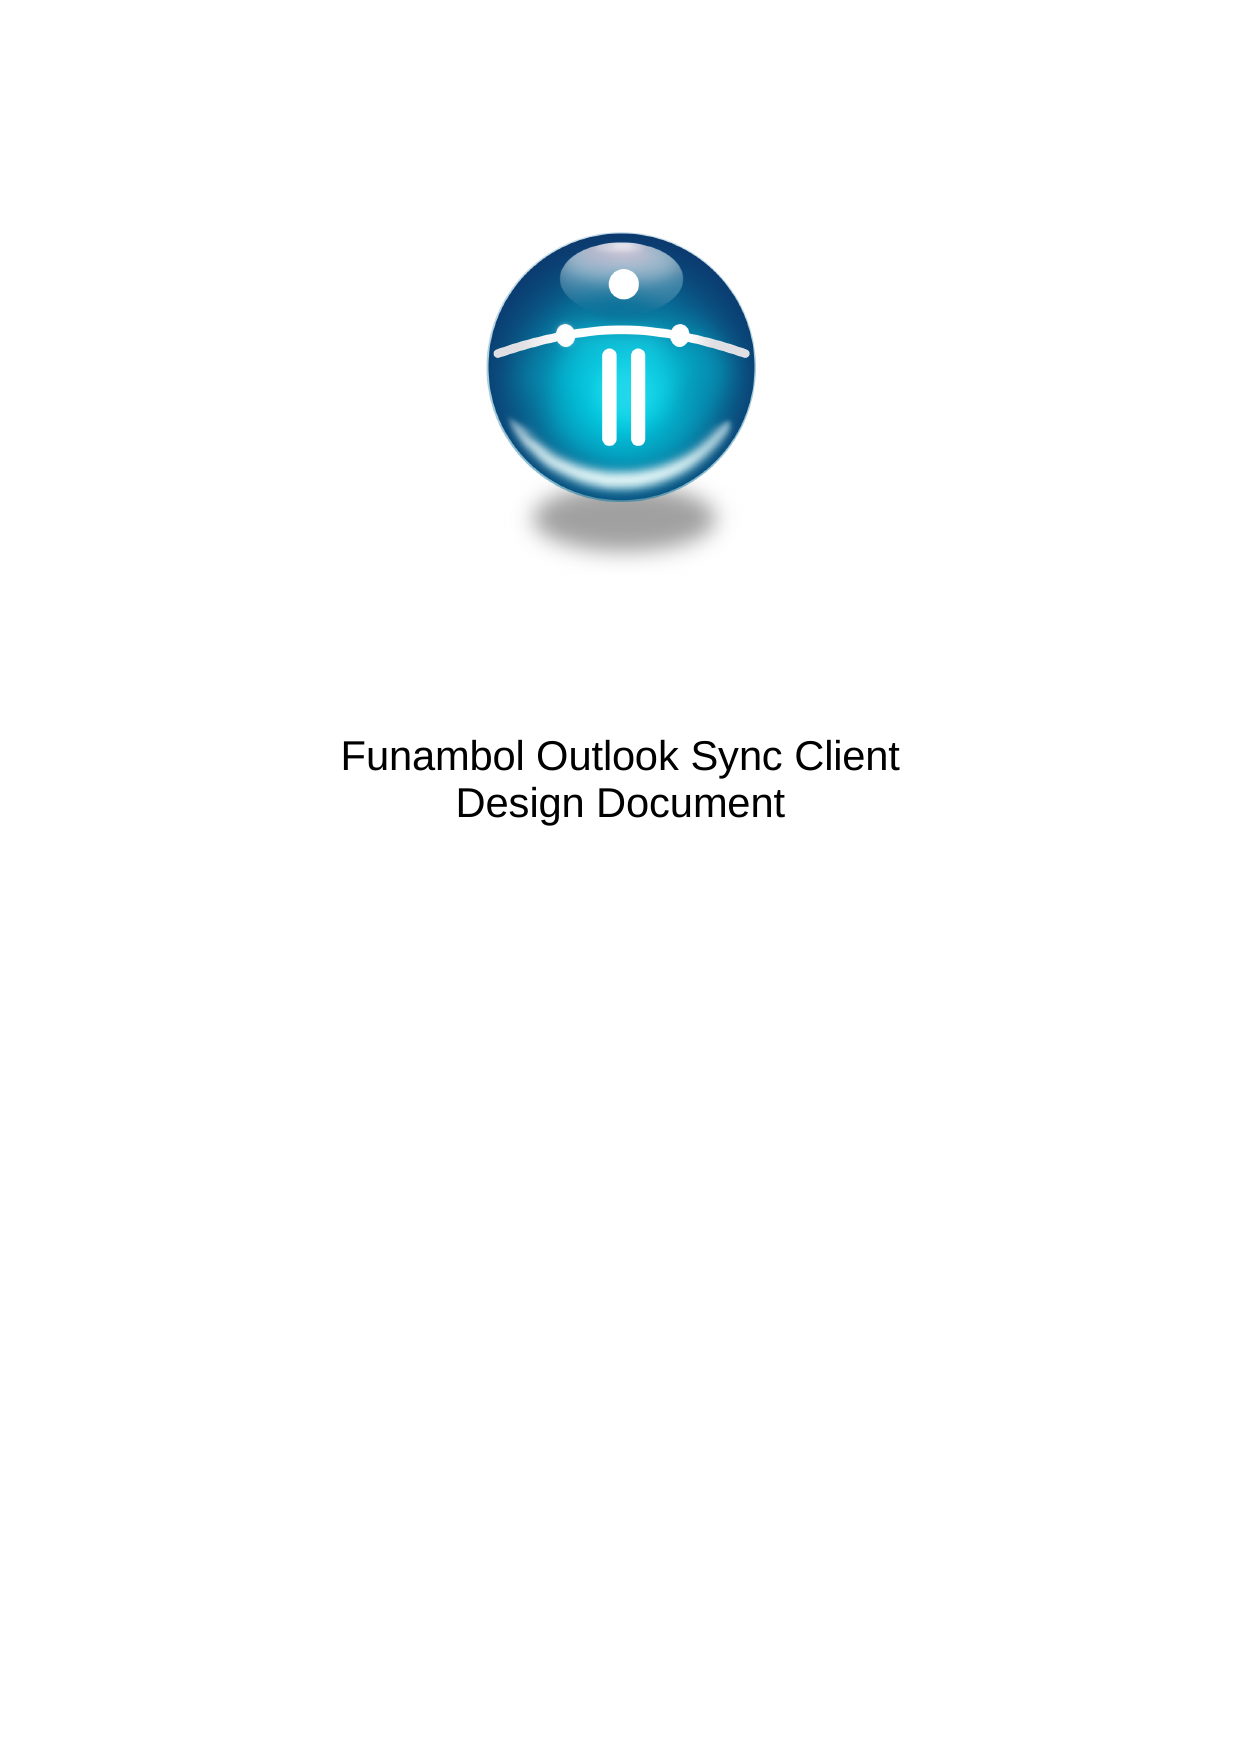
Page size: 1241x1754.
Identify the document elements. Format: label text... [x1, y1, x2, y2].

text Design Document [187, 780, 1053, 826]
text Funambol Outlook Sync Client [187, 733, 1053, 780]
picture [477, 225, 763, 584]
